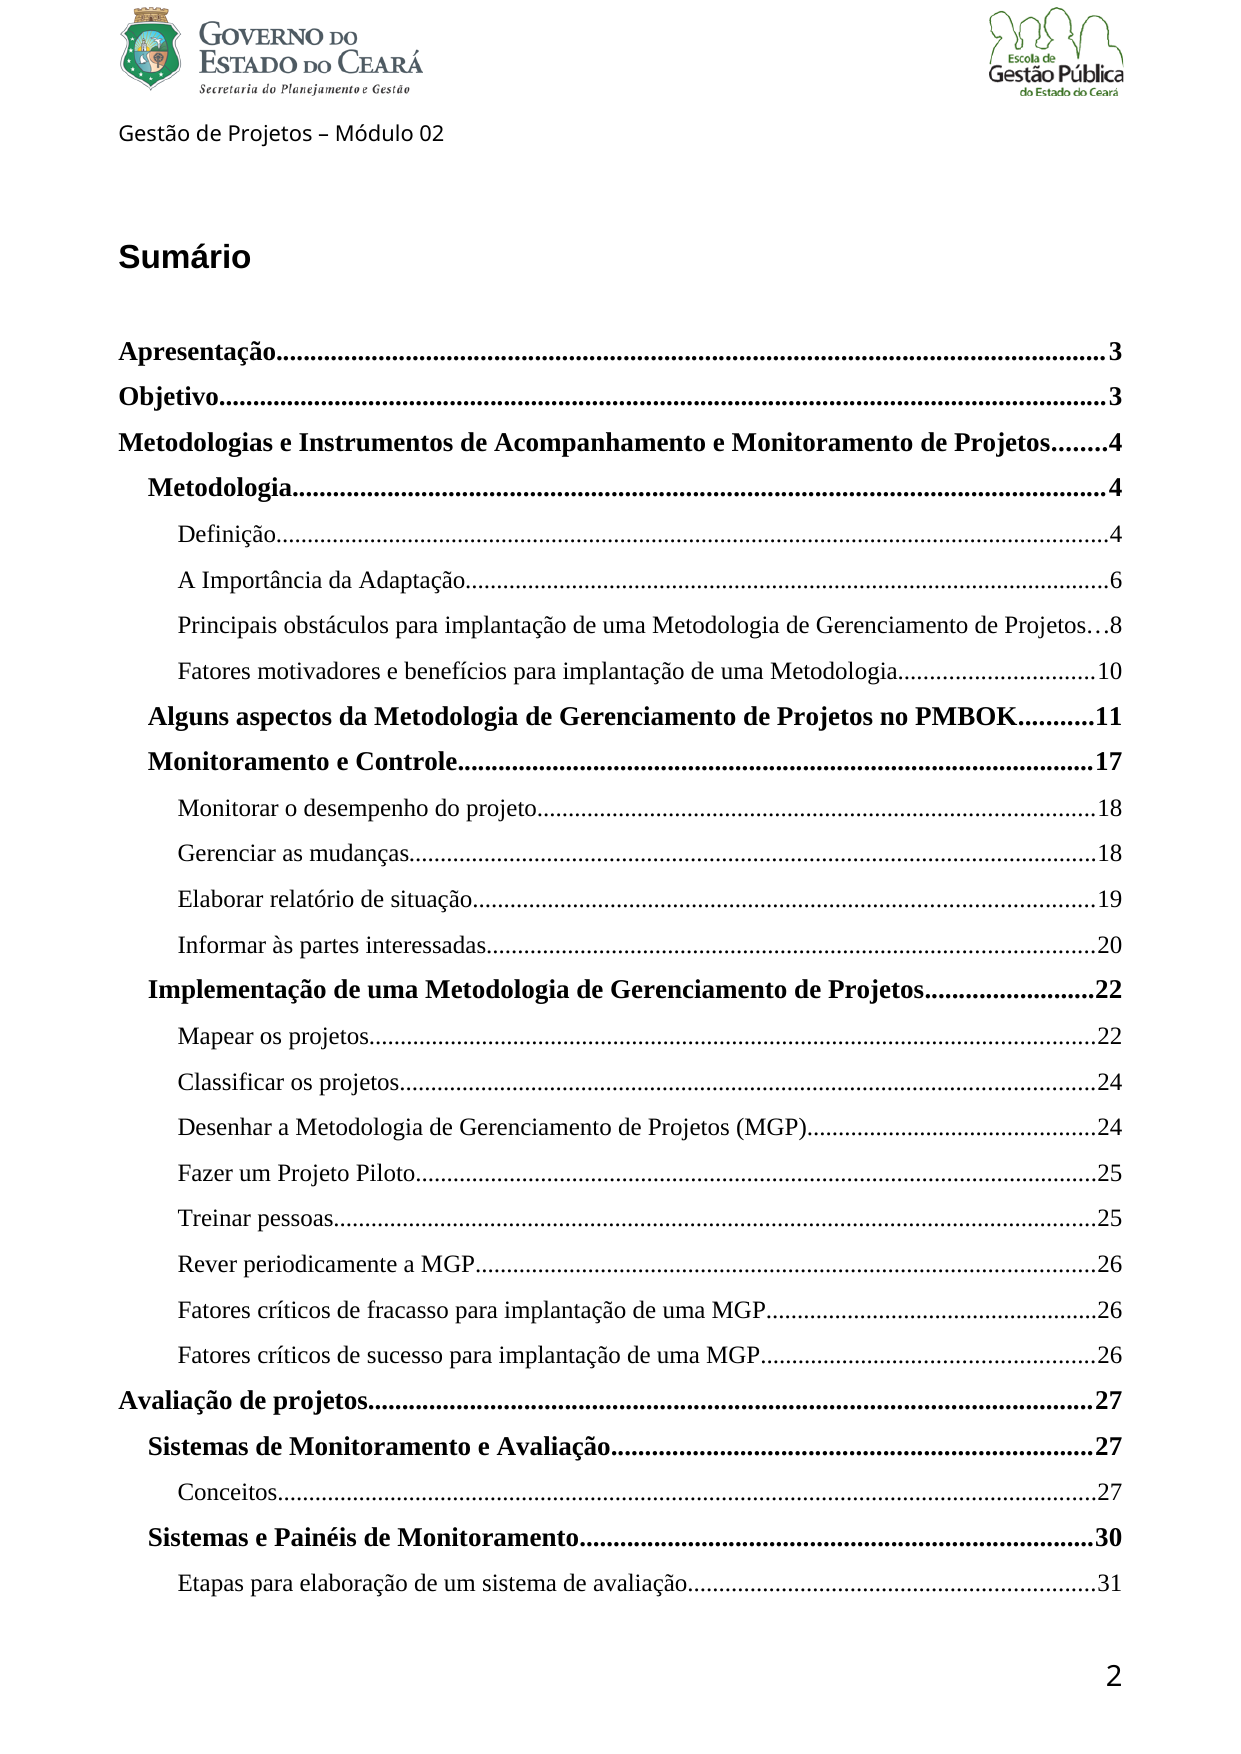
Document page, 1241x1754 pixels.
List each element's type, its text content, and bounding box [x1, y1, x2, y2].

text A Importância da Adaptação 6 [177, 548, 1122, 593]
picture [120, 7, 1124, 96]
text Apresentação 3 [118, 294, 1122, 366]
text Fazer um Projeto Piloto 25 [177, 1141, 1122, 1187]
text Fatores críticos de sucesso para implantação de uma MGP 26 [177, 1323, 1122, 1369]
text Classificar os projetos 24 [177, 1050, 1122, 1095]
text Fatores críticos de fracasso para implantação de uma MGP 26 [177, 1278, 1122, 1323]
text Sistemas e Painéis de Monitoramento 30 [148, 1506, 1122, 1552]
text Mapear os projetos 22 [177, 1004, 1122, 1050]
text Metodologia 4 [148, 463, 1122, 503]
text Metodologias e Instrumentos de Acompanhamento e Monitoramento de Projetos 4 [118, 417, 1122, 457]
text Gerenciar as mudanças 18 [177, 822, 1122, 867]
text Objetivo 3 [118, 372, 1122, 411]
text Etapas para elaboração de um sistema de avaliação 31 [177, 1552, 1122, 1597]
text Conceitos 27 [177, 1461, 1122, 1506]
text Elaborar relatório de situação 19 [177, 867, 1122, 913]
text Treinar pessoas 25 [177, 1187, 1122, 1232]
text Principais obstáculos para implantação de uma Metodologia de Gerenciamento de Projetos 8 [177, 593, 1122, 639]
subtitle Sumário [118, 217, 1122, 276]
text Fatores motivadores e benefícios para implantação de uma Metodologia 10 [177, 639, 1122, 685]
text Avaliação de projetos 27 [118, 1369, 1122, 1415]
text Rever periodicamente a MGP 26 [177, 1232, 1122, 1278]
text Definição 4 [177, 503, 1122, 548]
text Monitoramento e Controle 17 [148, 731, 1122, 776]
text Monitorar o desempenho do projeto 18 [177, 776, 1122, 822]
text Sistemas de Monitoramento e Avaliação 27 [148, 1421, 1122, 1461]
text Alguns aspectos da Metodologia de Gerenciamento de Projetos no PMBOK 11 [148, 685, 1122, 731]
text Informar às partes interessadas 20 [177, 913, 1122, 958]
text Implementação de uma Metodologia de Gerenciamento de Projetos 22 [148, 958, 1122, 1004]
text Desenhar a Metodologia de Gerenciamento de Projetos (MGP) 24 [177, 1095, 1122, 1141]
